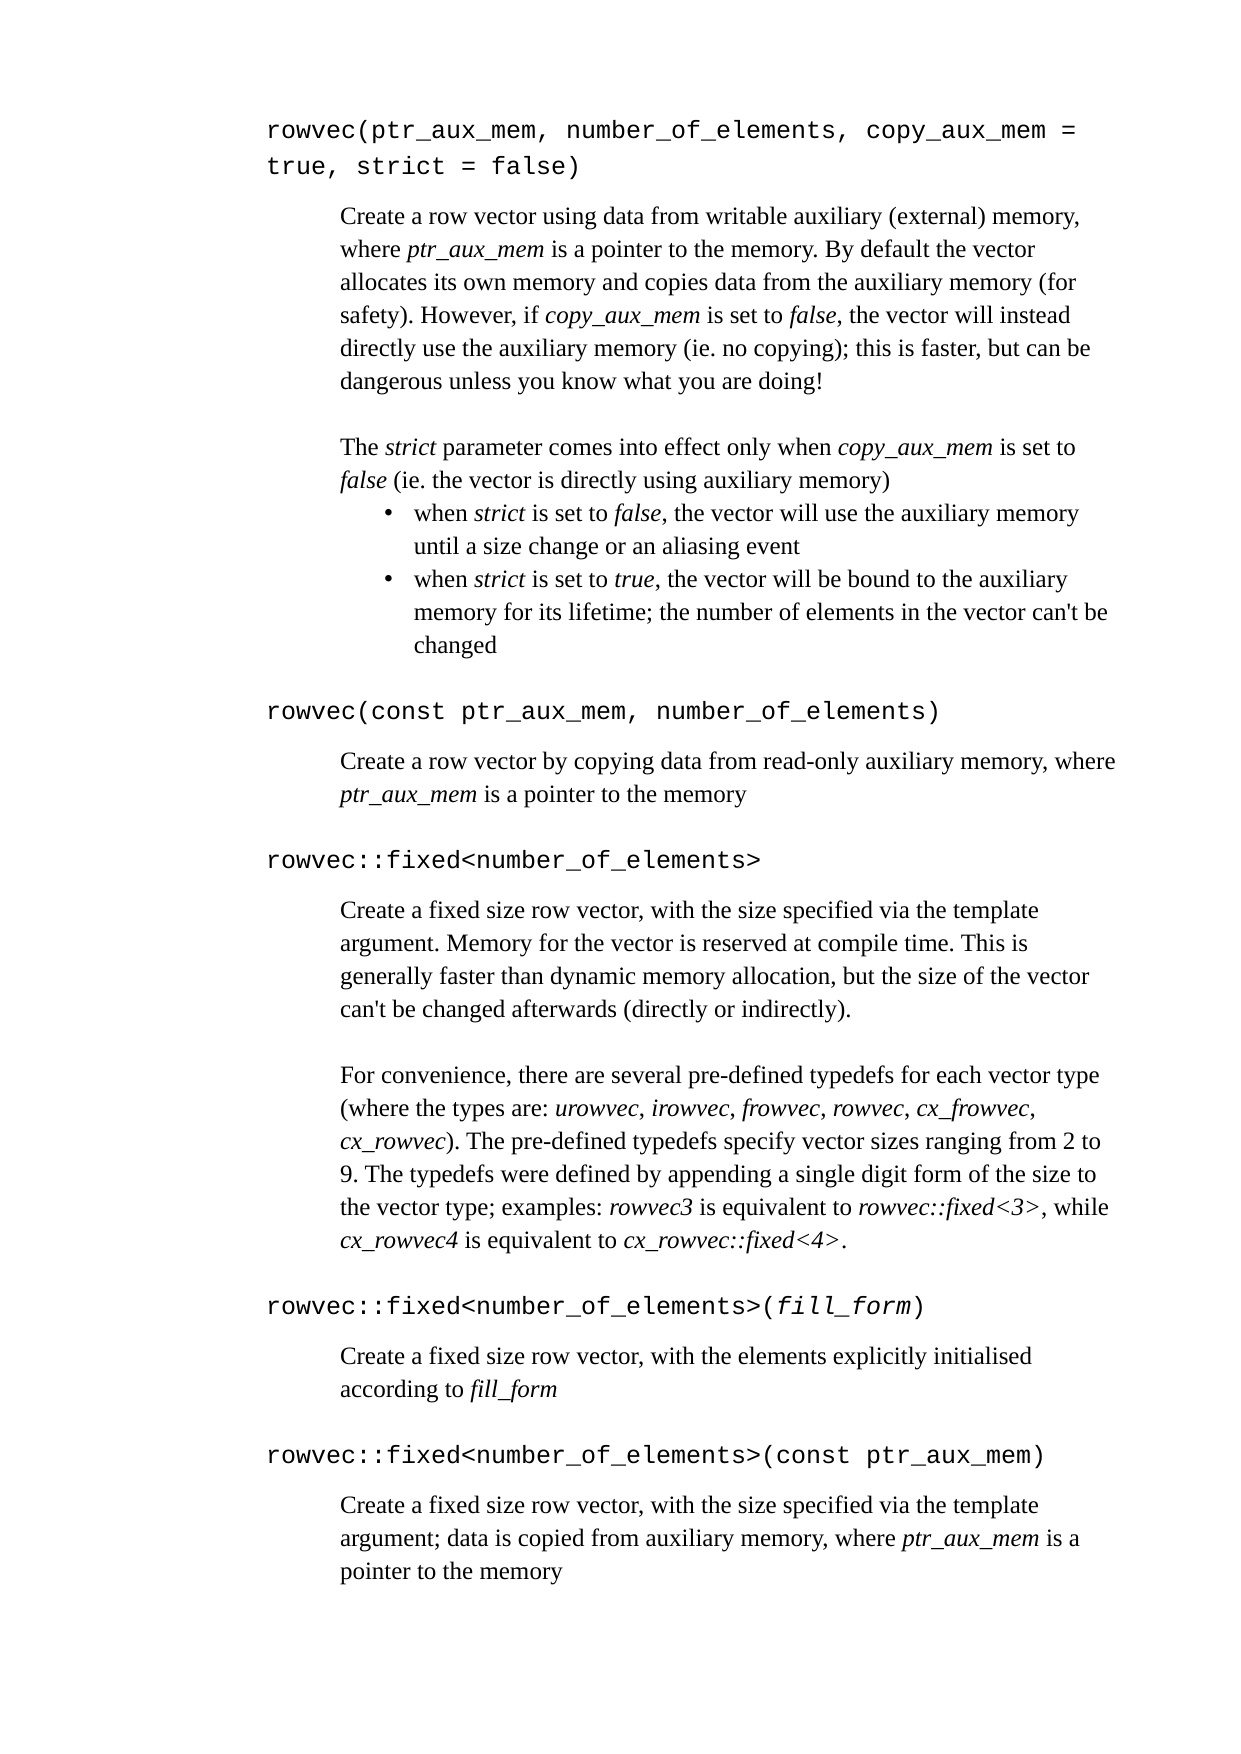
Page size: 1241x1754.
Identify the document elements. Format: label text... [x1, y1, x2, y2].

list rowvec::fixed<number_of_elements>(fill_form) [236, 1258, 1122, 1322]
list Create a fixed size row vector, with the size specified via the template argument; data is copied from auxiliary memory, where ptr_aux_mem is a pointer to the memory [310, 1490, 1122, 1585]
list rowvec::fixed<number_of_elements> [236, 812, 1122, 876]
list rowvec(ptr_aux_mem, number_of_elements, copy_aux_mem = true, strict = false) [236, 118, 1122, 182]
list Create a row vector using data from writable auxiliary (external) memory, where ptr_aux_mem is a pointer to the memory. By default the vector allocates its own memory and copies data from the auxiliary memory (for safety). However, if copy_aux_mem is set to false, the vector will instead directly use the auxiliary memory (ie. no copying); this is faster, but can be dangerous unless you know what you are doing! The strict parameter comes into effect only when copy_aux_mem is set to false (ie. the vector is directly using auxiliary memory) [310, 201, 1122, 494]
list Create a fixed size row vector, with the elements explicitly initialised according to fill_form [310, 1341, 1122, 1403]
list rowvec(const ptr_aux_mem, number_of_elements) [236, 663, 1122, 727]
list when strict is set to true, the vector will be bound to the auxiliary memory for its lifetime; the number of elements in the vector can't be changed [384, 564, 1122, 659]
list rowvec::fixed<number_of_elements>(const ptr_aux_mem) [236, 1407, 1122, 1471]
list Create a fixed size row vector, with the size specified via the template argument. Memory for the vector is reserved at compile time. This is generally faster than dynamic memory allocation, but the size of the vector can't be changed afterwards (directly or indirectly). For convenience, there are several pre-defined typedefs for each vector type (where the types are: urowvec, irowvec, frowvec, rowvec, cx_frowvec, cx_rowvec). The pre-defined typedefs specify vector sizes ranging from 2 to 9. The typedefs were defined by appending a single digit form of the size to the vector type; examples: rowvec3 is equivalent to rowvec::fixed<3>, while cx_rowvec4 is equivalent to cx_rowvec::fixed<4>. [310, 895, 1122, 1254]
list Create a row vector by copying data from read-only auxiliary memory, where ptr_aux_mem is a pointer to the memory [310, 746, 1122, 808]
list when strict is set to false, the vector will use the auxiliary memory until a size change or an aliasing event [384, 498, 1122, 560]
